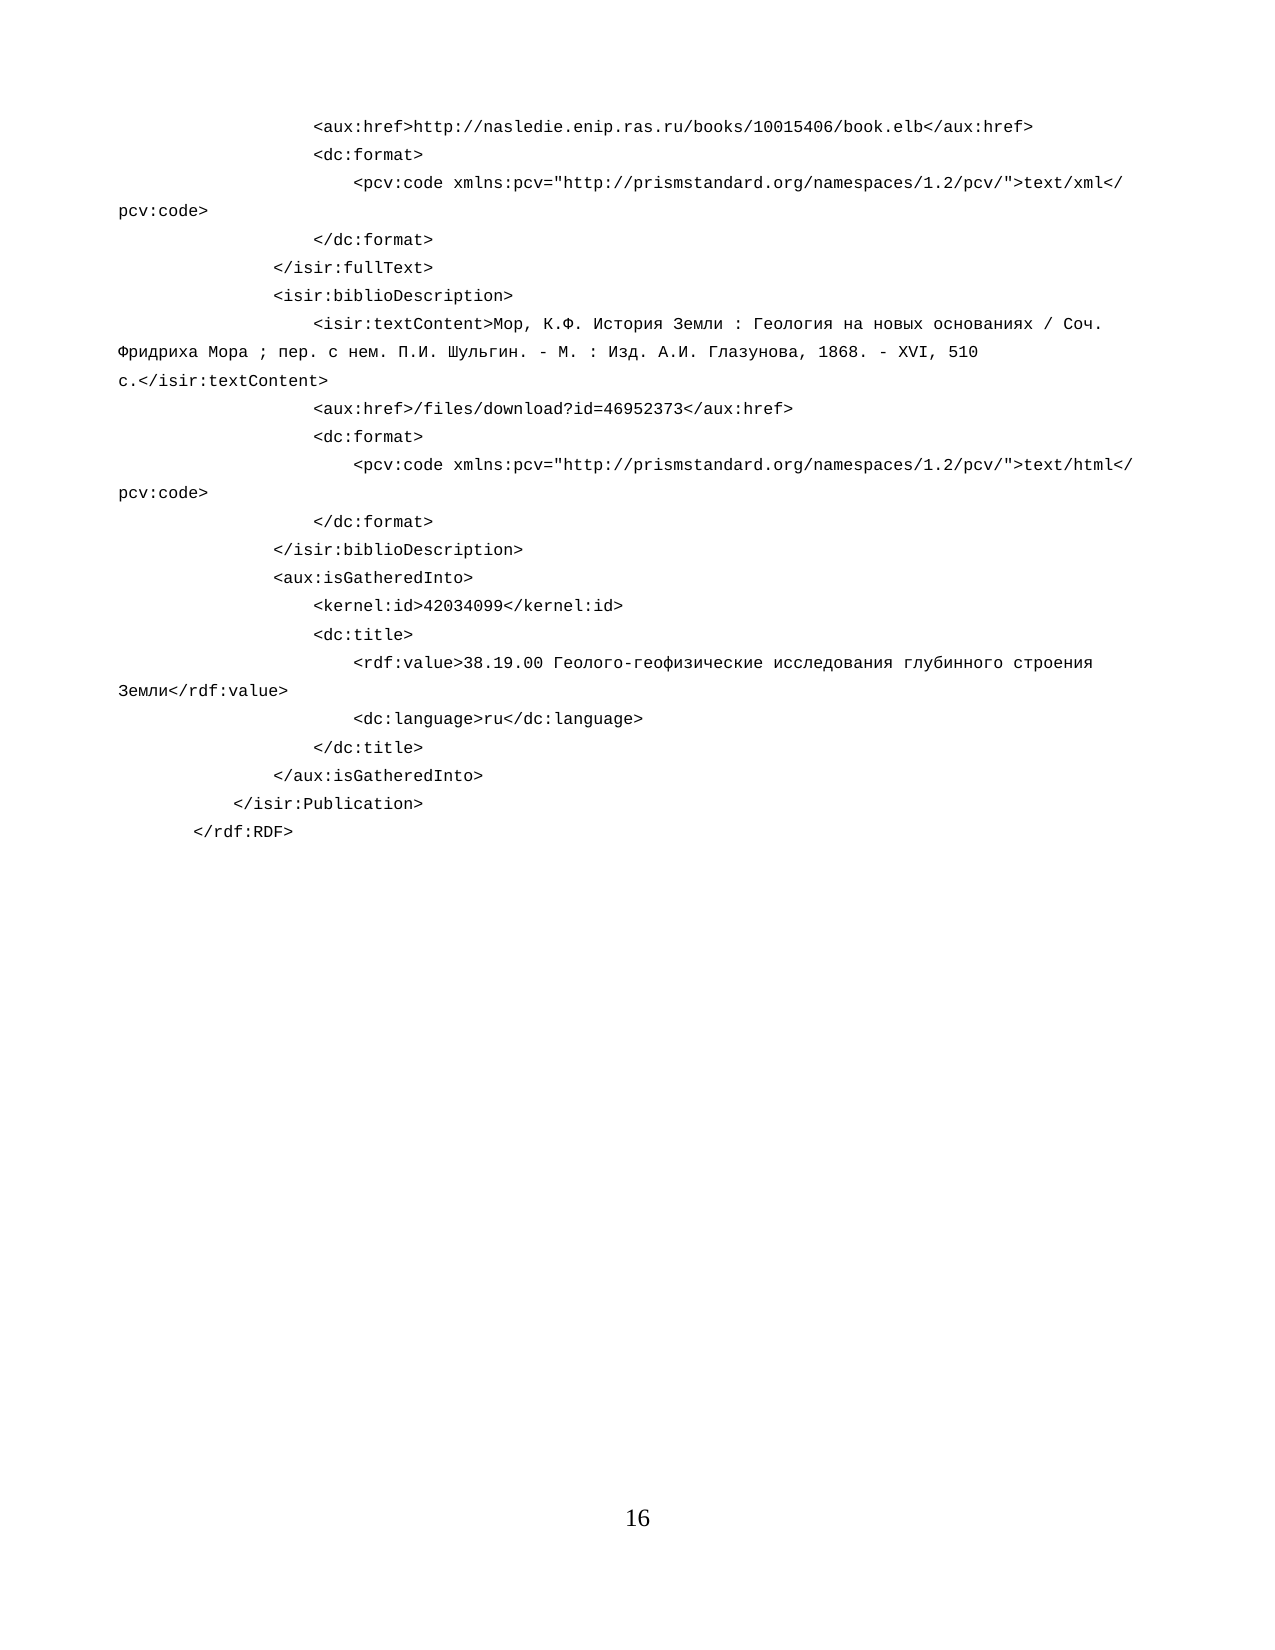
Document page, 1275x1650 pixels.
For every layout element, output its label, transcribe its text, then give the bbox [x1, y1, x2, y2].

text <aux:href>/files/download?id=46952373</aux:href> [118, 400, 1157, 419]
text </isir:fullText> [118, 259, 1157, 278]
text <isir:biblioDescription> [118, 287, 1157, 306]
text <pcv:code xmlns:pcv="http://prismstandard.org/namespaces/1.2/pcv/">text/xml</pcv:code> [118, 174, 1157, 222]
text <dc:language>ru</dc:language> [118, 711, 1157, 730]
text </dc:title> [118, 739, 1157, 758]
text </isir:Publication> [118, 796, 1157, 814]
text <rdf:value>38.19.00 Геолого-геофизические исследования глубинного строения Земли</rdf:value> [118, 654, 1157, 702]
text </rdf:RDF> [118, 824, 1157, 843]
text <dc:title> [118, 626, 1157, 645]
text <aux:href>http://nasledie.enip.ras.ru/books/10015406/book.elb</aux:href> [118, 118, 1157, 137]
text <isir:textContent>Мор, К.Ф. История Земли : Геология на новых основаниях / Соч. Фридриха Мора ; пер. с нем. П.И. Шульгин. - М. : Изд. А.И. Глазунова, 1868. - XVI, 510 с.</isir:textContent> [118, 316, 1157, 391]
text </isir:biblioDescription> [118, 542, 1157, 560]
text <dc:format> [118, 146, 1157, 165]
text <kernel:id>42034099</kernel:id> [118, 598, 1157, 617]
text <dc:format> [118, 429, 1157, 447]
text </dc:format> [118, 513, 1157, 532]
text </dc:format> [118, 231, 1157, 250]
text </aux:isGatheredInto> [118, 767, 1157, 786]
text <pcv:code xmlns:pcv="http://prismstandard.org/namespaces/1.2/pcv/">text/html</pcv:code> [118, 457, 1157, 504]
text <aux:isGatheredInto> [118, 570, 1157, 589]
